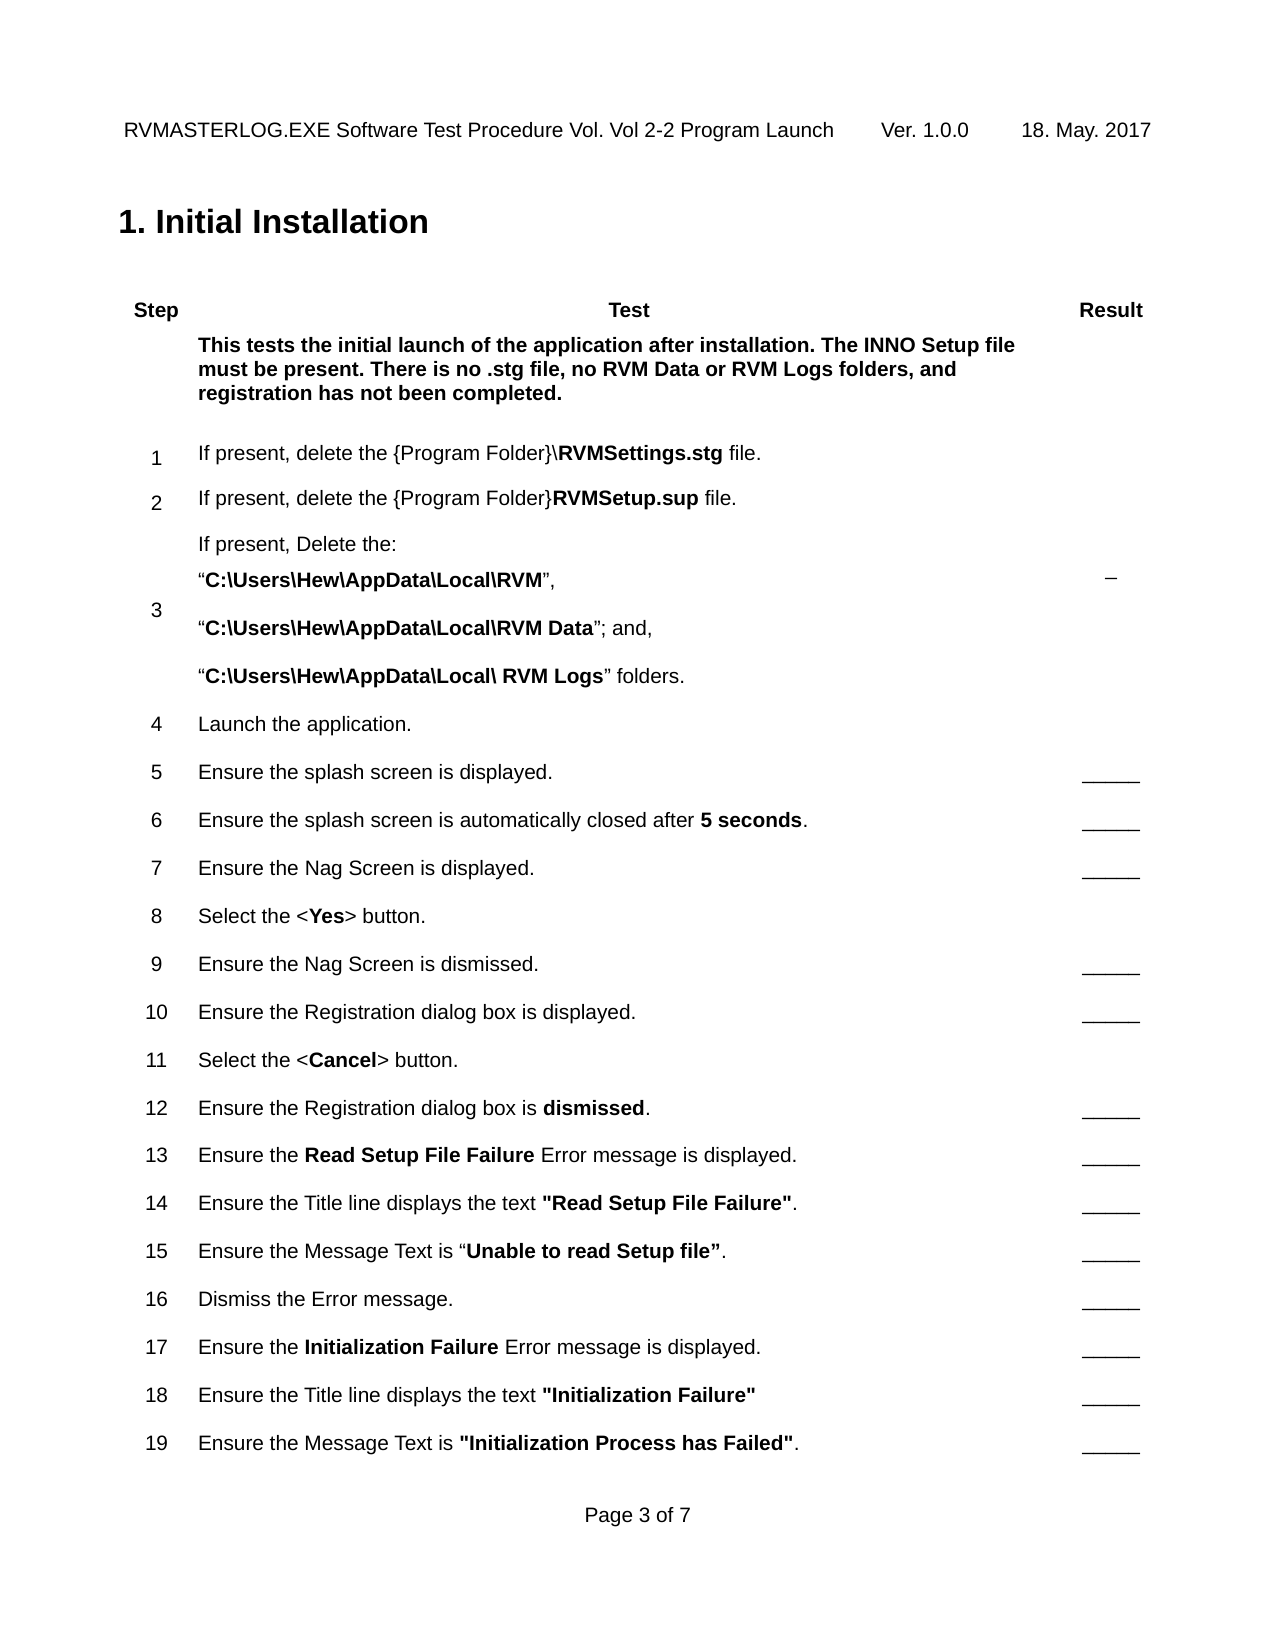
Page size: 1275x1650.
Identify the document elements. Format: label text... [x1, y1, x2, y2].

table_cell Launch the application. [192, 706, 1066, 754]
table_cell 7 [120, 850, 192, 898]
table_cell 11 [120, 1042, 192, 1089]
table_cell Ensure the splash screen is displayed. [192, 754, 1066, 802]
table_cell _____ [1066, 1185, 1156, 1233]
subtitle 1. Initial Installation [118, 202, 1157, 279]
table_cell [1066, 480, 1156, 526]
table_cell [1066, 435, 1156, 480]
table_cell Ensure the Title line displays the text "Initialization Failure" [192, 1377, 1066, 1425]
table_cell 15 [120, 1233, 192, 1281]
table_cell _____ [1066, 946, 1156, 994]
table_cell Dismiss the Error message. [192, 1281, 1066, 1329]
table_cell _____ [1066, 1329, 1156, 1377]
table_cell Ensure the Title line displays the text "Read Setup File Failure". [192, 1185, 1066, 1233]
table_cell 16 [120, 1281, 192, 1329]
table_cell Ensure the Read Setup File Failure Error message is displayed. [192, 1138, 1066, 1185]
table_cell [1066, 706, 1156, 754]
table_cell _____ [1066, 1377, 1156, 1425]
table_cell 3 [120, 526, 192, 706]
table_cell _____ [1066, 1281, 1156, 1329]
table_cell This tests the initial launch of the application after installation. The INNO Setup file must be present. There is no .stg file, no RVM Data or RVM Logs folders, and registration has not been completed. [192, 327, 1066, 434]
table_cell _____ [1066, 850, 1156, 898]
table_cell _____ [1066, 1233, 1156, 1281]
table_cell 18 [120, 1377, 192, 1425]
table_cell _____ [1066, 802, 1156, 850]
table_cell _____ [1066, 1090, 1156, 1137]
table_cell Ensure the Nag Screen is dismissed. [192, 946, 1066, 994]
table_header Step [120, 292, 192, 327]
table_cell 9 [120, 946, 192, 994]
table_cell [1066, 327, 1156, 434]
table_cell Ensure the Registration dialog box is displayed. [192, 994, 1066, 1042]
table_cell [1066, 898, 1156, 946]
table_cell If present, delete the {Program Folder}\RVMSettings.stg file. [192, 435, 1066, 480]
table_cell 17 [120, 1329, 192, 1377]
table_cell Select the <Cancel> button. [192, 1042, 1066, 1089]
table_cell Ensure the Initialization Failure Error message is displayed. [192, 1329, 1066, 1377]
table_cell 13 [120, 1138, 192, 1185]
table_cell If present, delete the {Program Folder}RVMSetup.sup file. [192, 480, 1066, 526]
table_cell _____ [1066, 1425, 1156, 1473]
table_cell 5 [120, 754, 192, 802]
table_header Test [192, 292, 1066, 327]
table_cell If present, Delete the: “C:\Users\Hew\AppData\Local\RVM”, “C:\Users\Hew\AppData\Local\RVM Data”; and, “C:\Users\Hew\AppData\Local\ RVM Logs” folders. [192, 526, 1066, 706]
table_cell Ensure the Message Text is “Unable to read Setup file”. [192, 1233, 1066, 1281]
table_cell [120, 327, 192, 434]
table_cell Select the <Yes> button. [192, 898, 1066, 946]
table_cell _____ [1066, 1138, 1156, 1185]
table_cell 19 [120, 1425, 192, 1473]
table_header Result [1066, 292, 1156, 327]
table_cell 6 [120, 802, 192, 850]
table_cell Ensure the splash screen is automatically closed after 5 seconds. [192, 802, 1066, 850]
table_cell 4 [120, 706, 192, 754]
table_cell [1066, 1042, 1156, 1089]
table_cell Ensure the Message Text is "Initialization Process has Failed". [192, 1425, 1066, 1473]
table_cell 10 [120, 994, 192, 1042]
table_cell 8 [120, 898, 192, 946]
table_cell 14 [120, 1185, 192, 1233]
table_cell 2 [120, 480, 192, 526]
table_cell 1 [120, 435, 192, 480]
table_cell Ensure the Registration dialog box is dismissed. [192, 1090, 1066, 1137]
table_cell _____ [1066, 994, 1156, 1042]
table_cell _ [1066, 526, 1156, 706]
table_cell _____ [1066, 754, 1156, 802]
table_cell Ensure the Nag Screen is displayed. [192, 850, 1066, 898]
table_cell 12 [120, 1090, 192, 1137]
